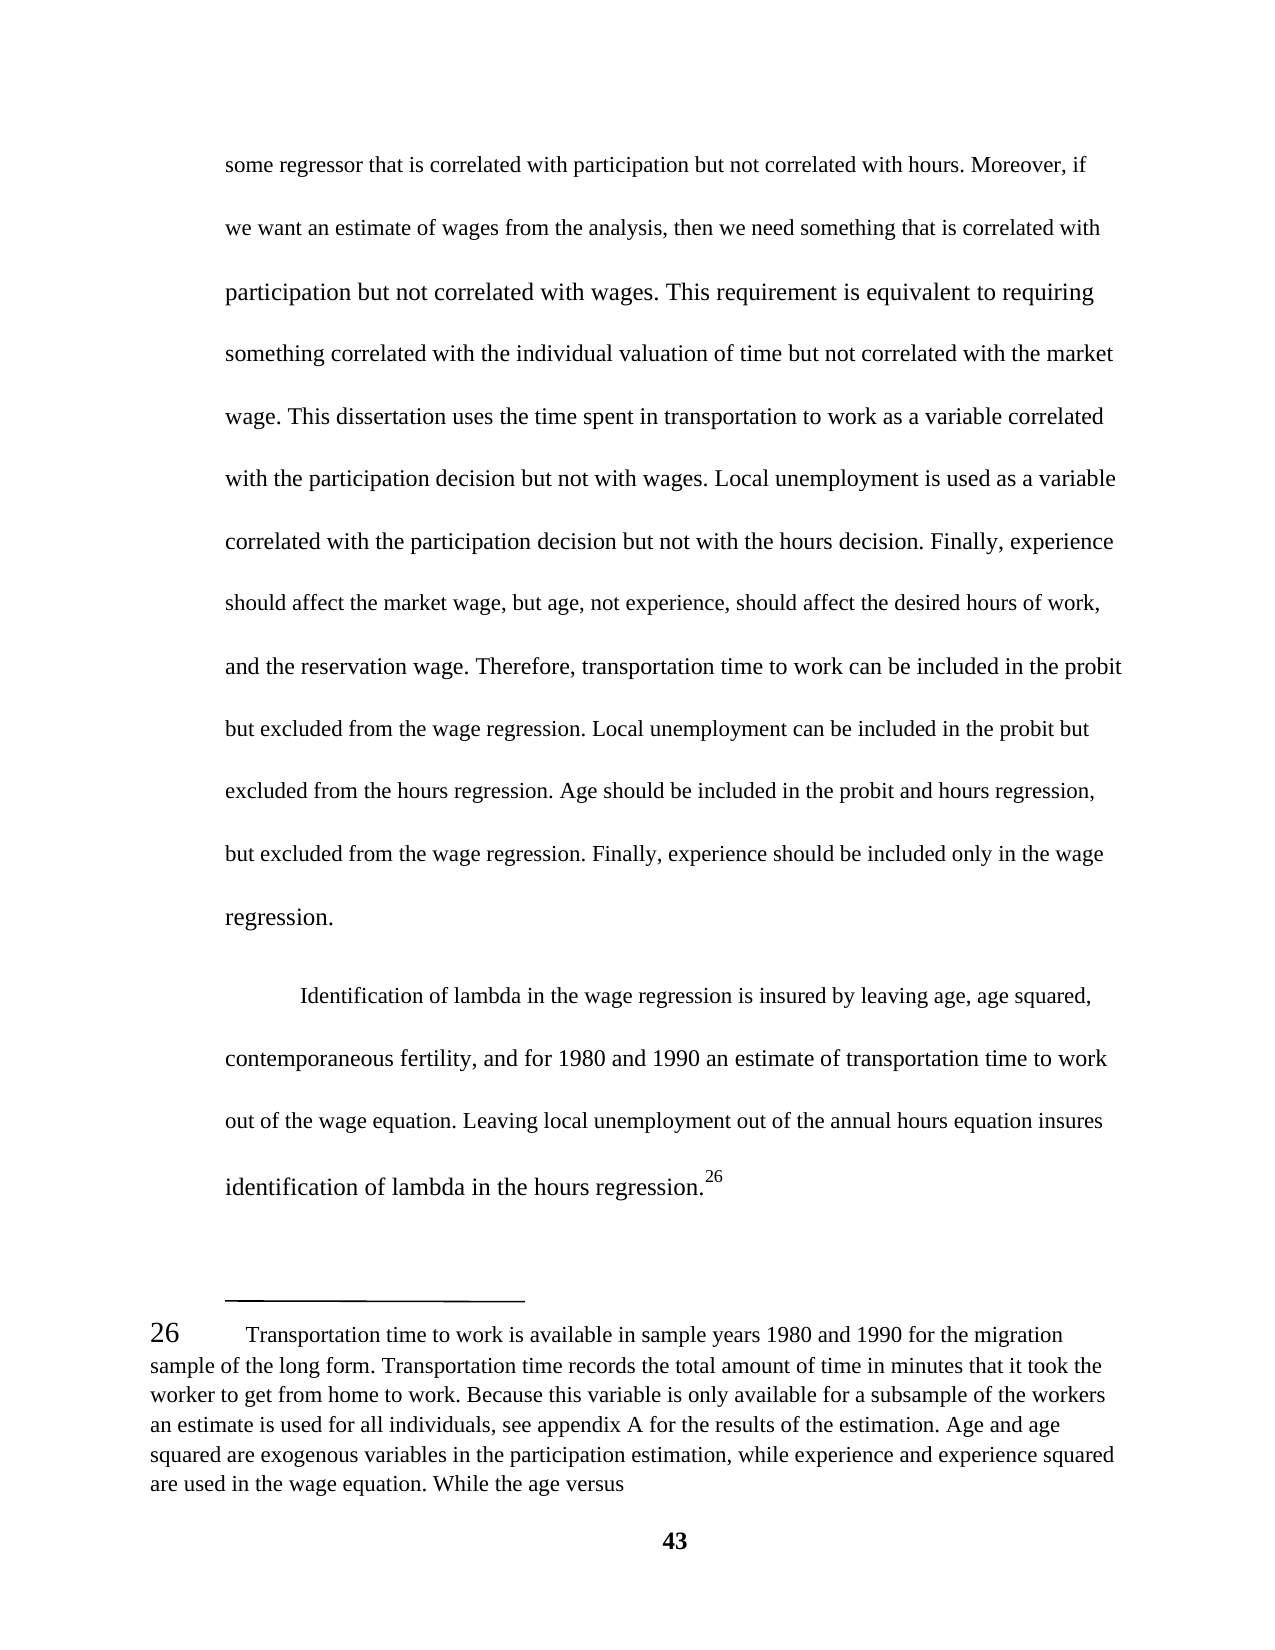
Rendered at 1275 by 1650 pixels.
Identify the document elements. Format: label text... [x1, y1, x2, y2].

text some regressor that is correlated with participation but not correlated with hours. Moreover, if [225, 152, 1125, 178]
text correlated with the participation decision but not with the hours decision. Finally, experience [225, 527, 1125, 554]
text contemporaneous fertility, and for 1980 and 1990 an estimate of transportation time to work [225, 1044, 1125, 1072]
text with the participation decision but not with wages. Local unemployment is used as a variable [225, 464, 1125, 492]
text identification of lambda in the hours regression.26 [225, 1166, 1125, 1202]
text out of the wage equation. Leaving local unemployment out of the annual hours equation insures [225, 1107, 1125, 1133]
text regression. [225, 902, 1125, 931]
text but excluded from the wage regression. Finally, experience should be included only in the wage [225, 839, 1125, 866]
text excluded from the hours regression. Age should be included in the probit and hours regression, [225, 777, 1125, 803]
text and the reservation wage. Therefore, transportation time to work can be included in the probit [225, 652, 1125, 679]
text should affect the market wage, but age, not experience, should affect the desired hours of work, [225, 589, 1125, 616]
list Transportation time to work is available in sample years 1980 and 1990 for the migration sample of the long form. Transportation time records the total amount of time in minutes that it took the worker to get from home to work. Because this variable is only available for a subsample of the workers an estimate is used for all individuals, see appendix A for the results of the estimation. Age and age squared are exogenous variables in the participation estimation, while experience and experience squared are used in the wage equation. While the age versus [150, 1315, 1125, 1497]
text we want an estimate of wages from the analysis, then we need something that is correlated with [225, 214, 1125, 240]
text something correlated with the individual valuation of time but not correlated with the market [225, 339, 1125, 367]
text wage. This dissertation uses the time spent in transportation to work as a variable correlated [225, 402, 1125, 429]
text but excluded from the wage regression. Local unemployment can be included in the probit but [225, 714, 1125, 741]
text 43 [662, 1526, 1125, 1555]
text Identification of lambda in the wage regression is insured by leaving age, age squared, [300, 982, 1125, 1008]
text participation but not correlated with wages. This requirement is equivalent to requiring [225, 277, 1125, 305]
